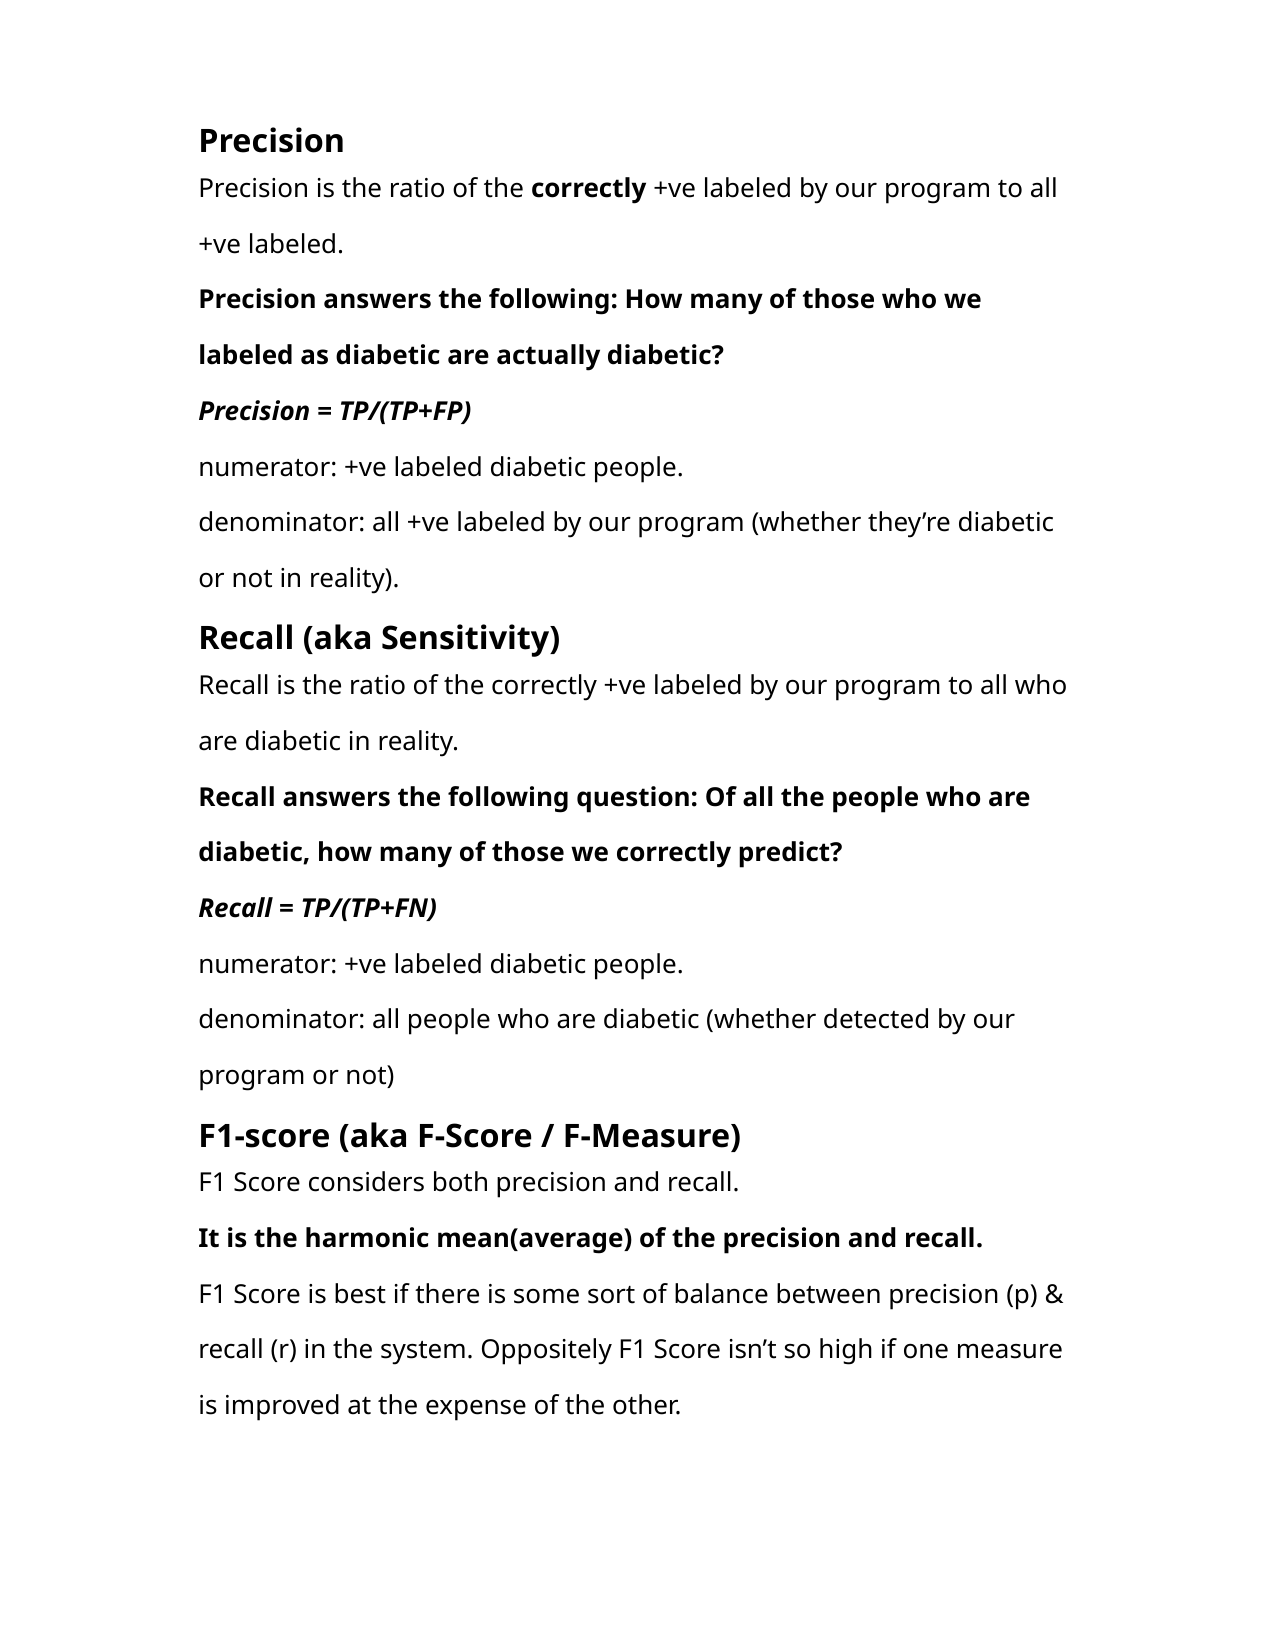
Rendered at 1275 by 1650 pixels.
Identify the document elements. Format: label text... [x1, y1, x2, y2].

subtitle Recall (aka Sensitivity) [198, 615, 1077, 659]
text Recall is the ratio of the correctly +ve labeled by our program to all who are diabetic in reality. Recall answers the following question: Of all the people who are diabetic, how many of those we correctly predict? Recall = TP/(TP+FN) numerator: +ve labeled diabetic people. denominator: all people who are diabetic (whether detected by our program or not) [198, 667, 1077, 1092]
text Precision is the ratio of the correctly +ve labeled by our program to all +ve labeled. Precision answers the following: How many of those who we labeled as diabetic are actually diabetic? Precision = TP/(TP+FP) numerator: +ve labeled diabetic people. denominator: all +ve labeled by our program (whether they’re diabetic or not in reality). [198, 169, 1077, 595]
subtitle Precision [198, 118, 1077, 162]
subtitle F1-score (aka F-Score / F-Measure) [198, 1112, 1077, 1156]
text F1 Score considers both precision and recall. It is the harmonic mean(average) of the precision and recall. F1 Score is best if there is some sort of balance between precision (p) & recall (r) in the system. Oppositely F1 Score isn’t so high if one measure is improved at the expense of the other. [198, 1164, 1077, 1422]
